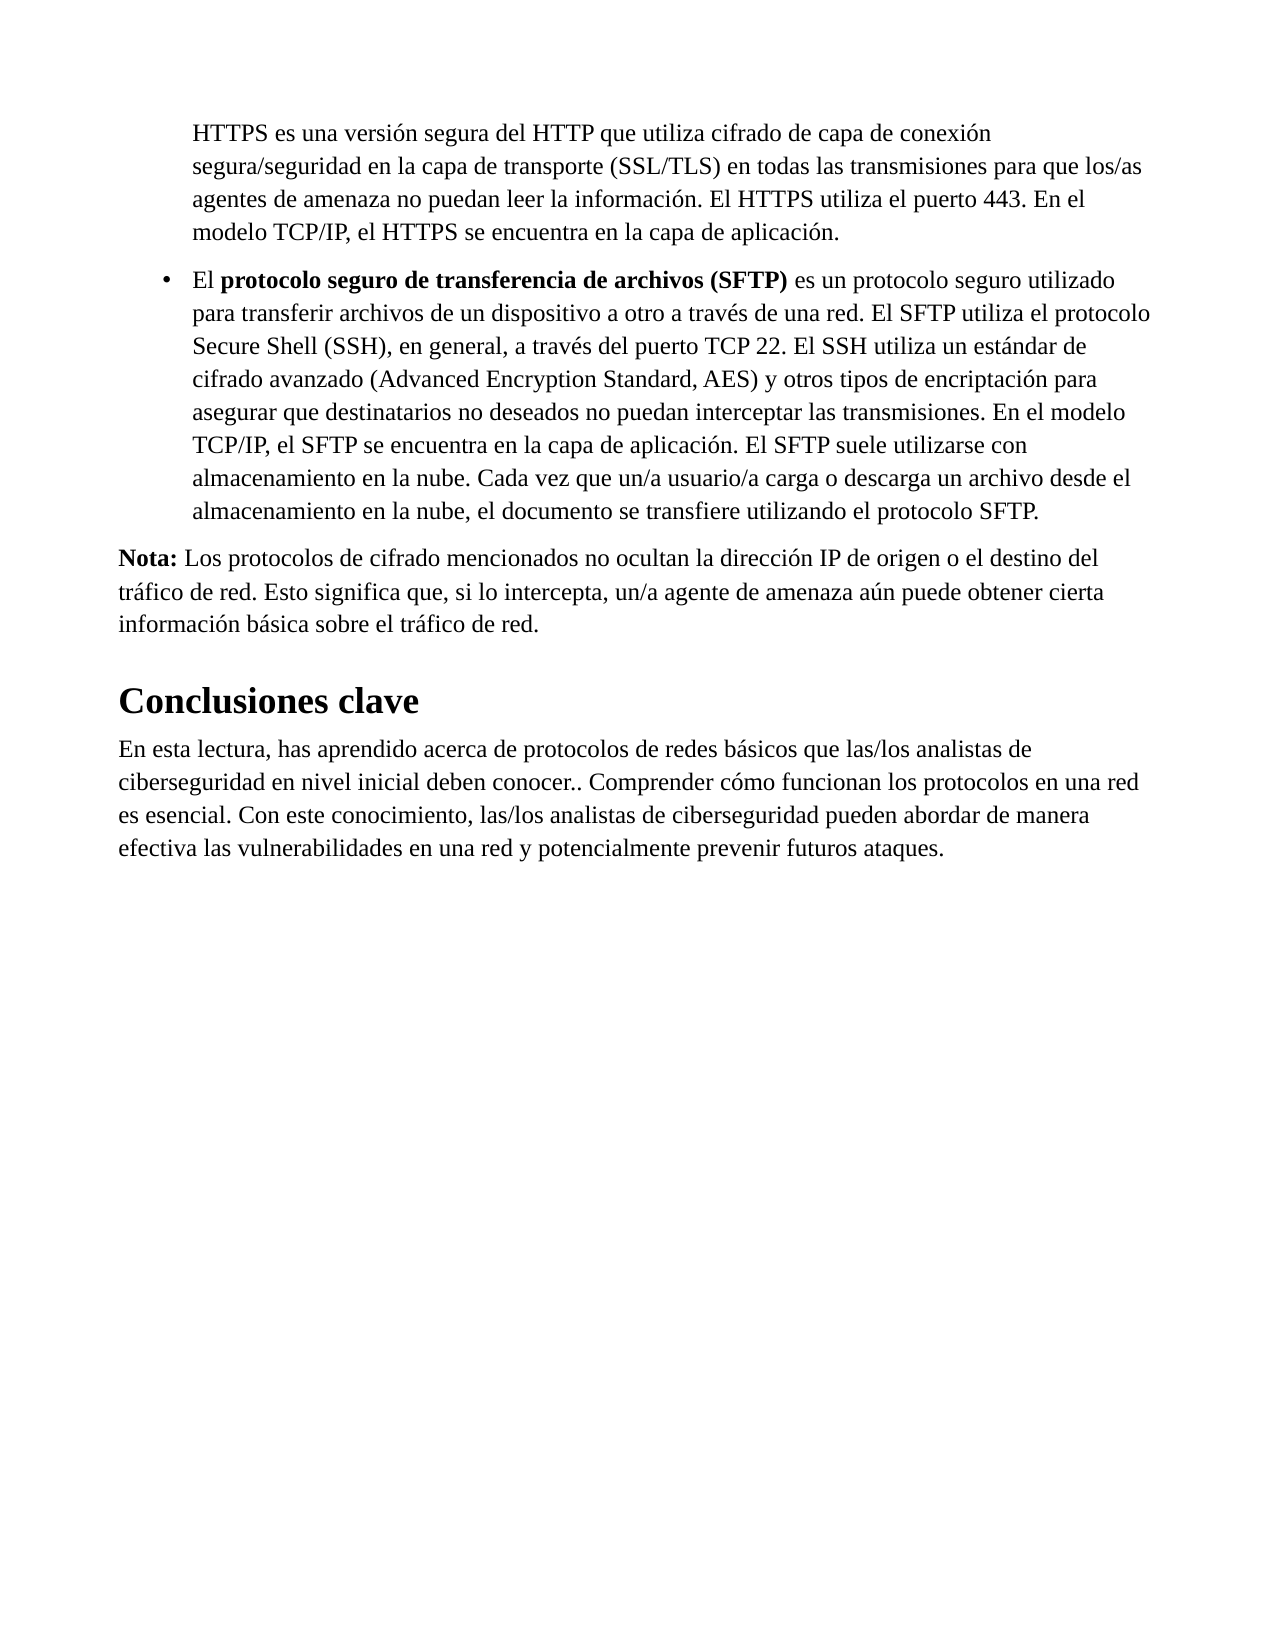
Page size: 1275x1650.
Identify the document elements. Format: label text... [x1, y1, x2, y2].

list HTTPS es una versión segura del HTTP que utiliza cifrado de capa de conexión segura/seguridad en la capa de transporte (SSL/TLS) en todas las transmisiones para que los/as agentes de amenaza no puedan leer la información. El HTTPS utiliza el puerto 443. En el modelo TCP/IP, el HTTPS se encuentra en la capa de aplicación. [162, 118, 1157, 246]
text En esta lectura, has aprendido acerca de protocolos de redes básicos que las/los analistas de ciberseguridad en nivel inicial deben conocer.. Comprender cómo funcionan los protocolos en una red es esencial. Con este conocimiento, las/los analistas de ciberseguridad pueden abordar de manera efectiva las vulnerabilidades en una red y potencialmente prevenir futuros ataques. [118, 734, 1157, 861]
subtitle Conclusiones clave [118, 678, 1157, 721]
list El protocolo seguro de transferencia de archivos (SFTP) es un protocolo seguro utilizado para transferir archivos de un dispositivo a otro a través de una red. El SFTP utiliza el protocolo Secure Shell (SSH), en general, a través del puerto TCP 22. El SSH utiliza un estándar de cifrado avanzado (Advanced Encryption Standard, AES) y otros tipos de encriptación para asegurar que destinatarios no deseados no puedan interceptar las transmisiones. En el modelo TCP/IP, el SFTP se encuentra en la capa de aplicación. El SFTP suele utilizarse con almacenamiento en la nube. Cada vez que un/a usuario/a carga o descarga un archivo desde el almacenamiento en la nube, el documento se transfiere utilizando el protocolo SFTP. [162, 265, 1157, 525]
text Nota: Los protocolos de cifrado mencionados no ocultan la dirección IP de origen o el destino del tráfico de red. Esto significa que, si lo intercepta, un/a agente de amenaza aún puede obtener cierta información básica sobre el tráfico de red. [118, 543, 1157, 638]
